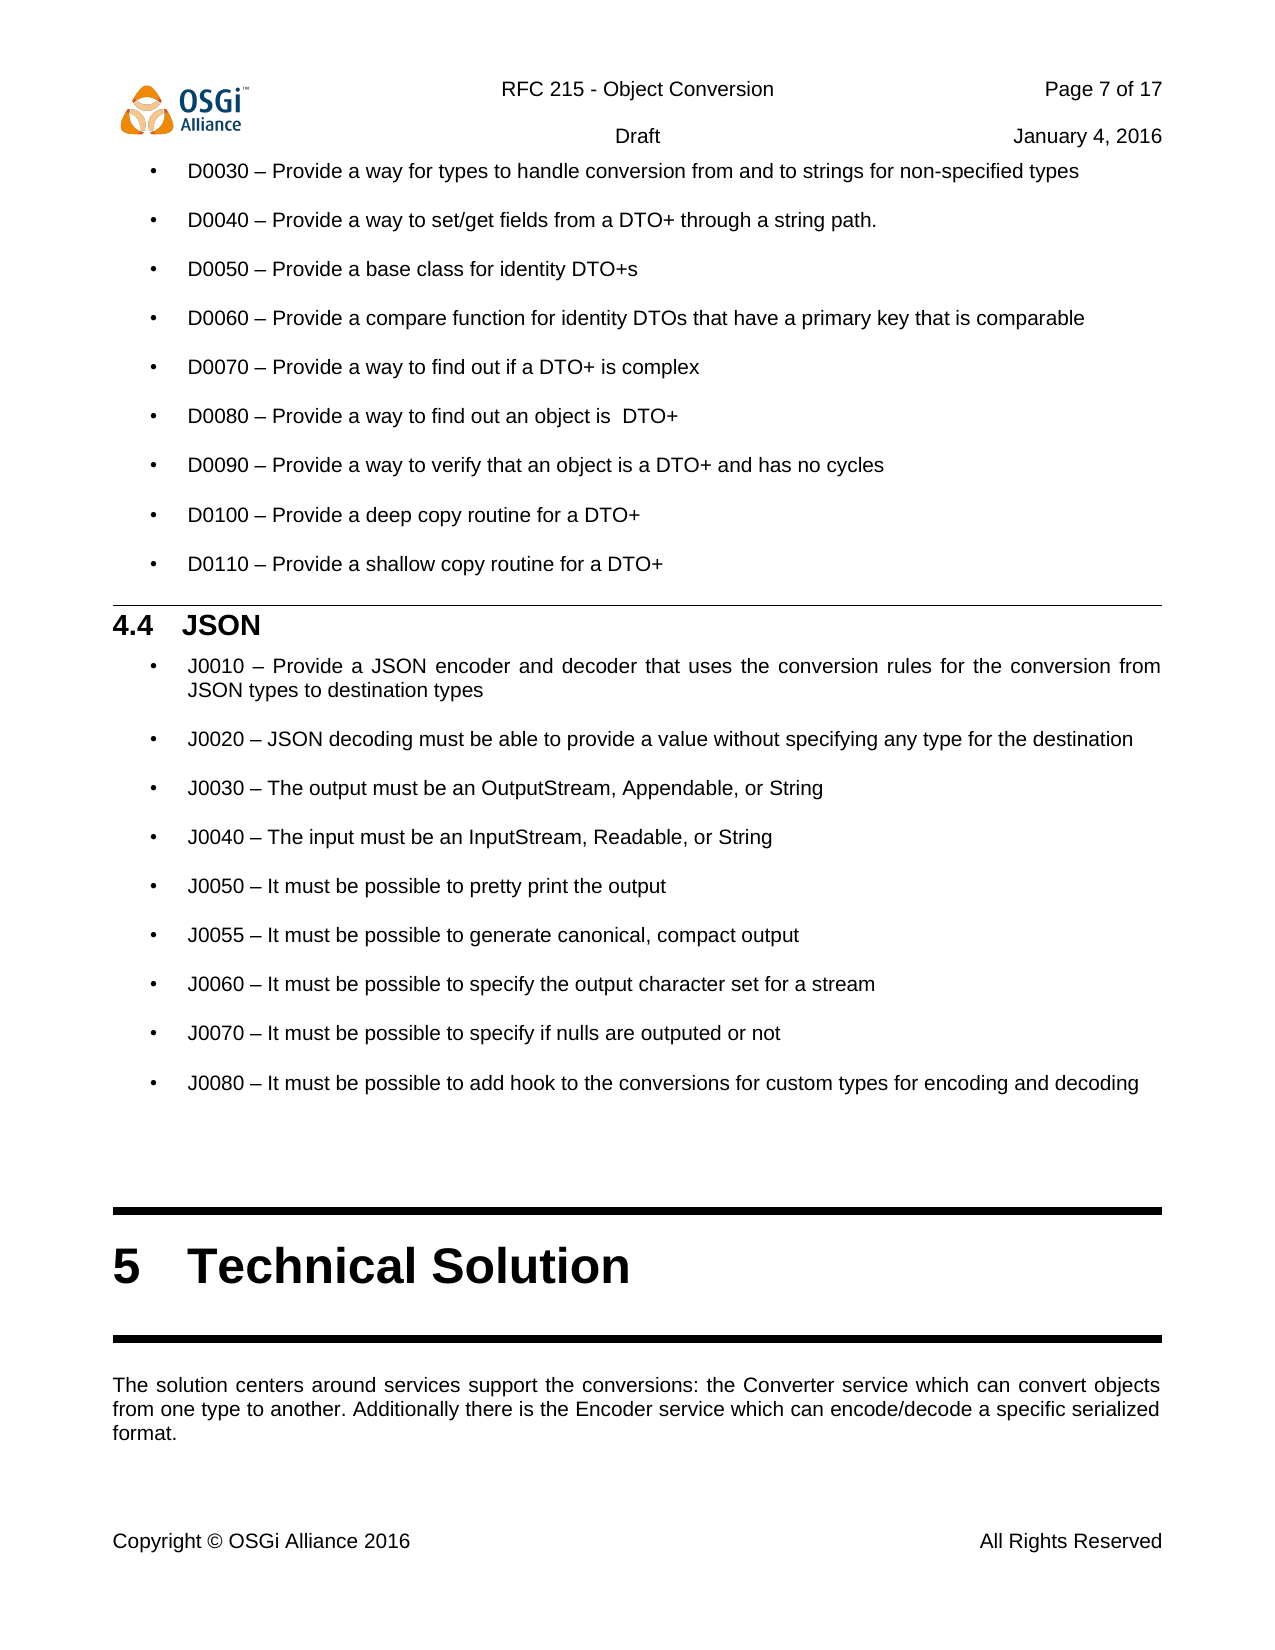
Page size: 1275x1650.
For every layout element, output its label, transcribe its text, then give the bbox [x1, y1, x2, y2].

text The solution centers around services support the conversions: the Converter service which can convert objects from one type to another. Additionally there is the Encoder service which can encode/decode a specific serialized format. [112, 1373, 1162, 1444]
picture [113, 78, 257, 142]
list J0070 – It must be possible to specify if nulls are outputed or not [150, 1021, 1162, 1045]
list J0040 – The input must be an InputStream, Readable, or String [150, 825, 1162, 849]
list D0100 – Provide a deep copy routine for a DTO+ [150, 502, 1162, 526]
subtitle JSON [112, 606, 1162, 641]
list D0090 – Provide a way to verify that an object is a DTO+ and has no cycles [150, 453, 1162, 477]
subtitle Technical Solution [112, 1208, 1162, 1343]
list D0030 – Provide a way for types to handle conversion from and to strings for non-specified types [150, 159, 1162, 183]
list J0030 – The output must be an OutputStream, Appendable, or String [150, 776, 1162, 800]
list D0070 – Provide a way to find out if a DTO+ is complex [150, 355, 1162, 379]
list D0040 – Provide a way to set/get fields from a DTO+ through a string path. [150, 208, 1162, 232]
list J0050 – It must be possible to pretty print the output [150, 874, 1162, 898]
list D0060 – Provide a compare function for identity DTOs that have a primary key that is comparable [150, 306, 1162, 330]
list J0055 – It must be possible to generate canonical, compact output [150, 923, 1162, 947]
list D0080 – Provide a way to find out an object is DTO+ [150, 404, 1162, 428]
list D0050 – Provide a base class for identity DTO+s [150, 257, 1162, 281]
list J0020 – JSON decoding must be able to provide a value without specifying any type for the destination [150, 727, 1162, 751]
list J0080 – It must be possible to add hook to the conversions for custom types for encoding and decoding [150, 1070, 1162, 1094]
list J0010 – Provide a JSON encoder and decoder that uses the conversion rules for the conversion from JSON types to destination types [150, 654, 1162, 702]
list D0110 – Provide a shallow copy routine for a DTO+ [150, 551, 1162, 576]
list J0060 – It must be possible to specify the output character set for a stream [150, 972, 1162, 996]
